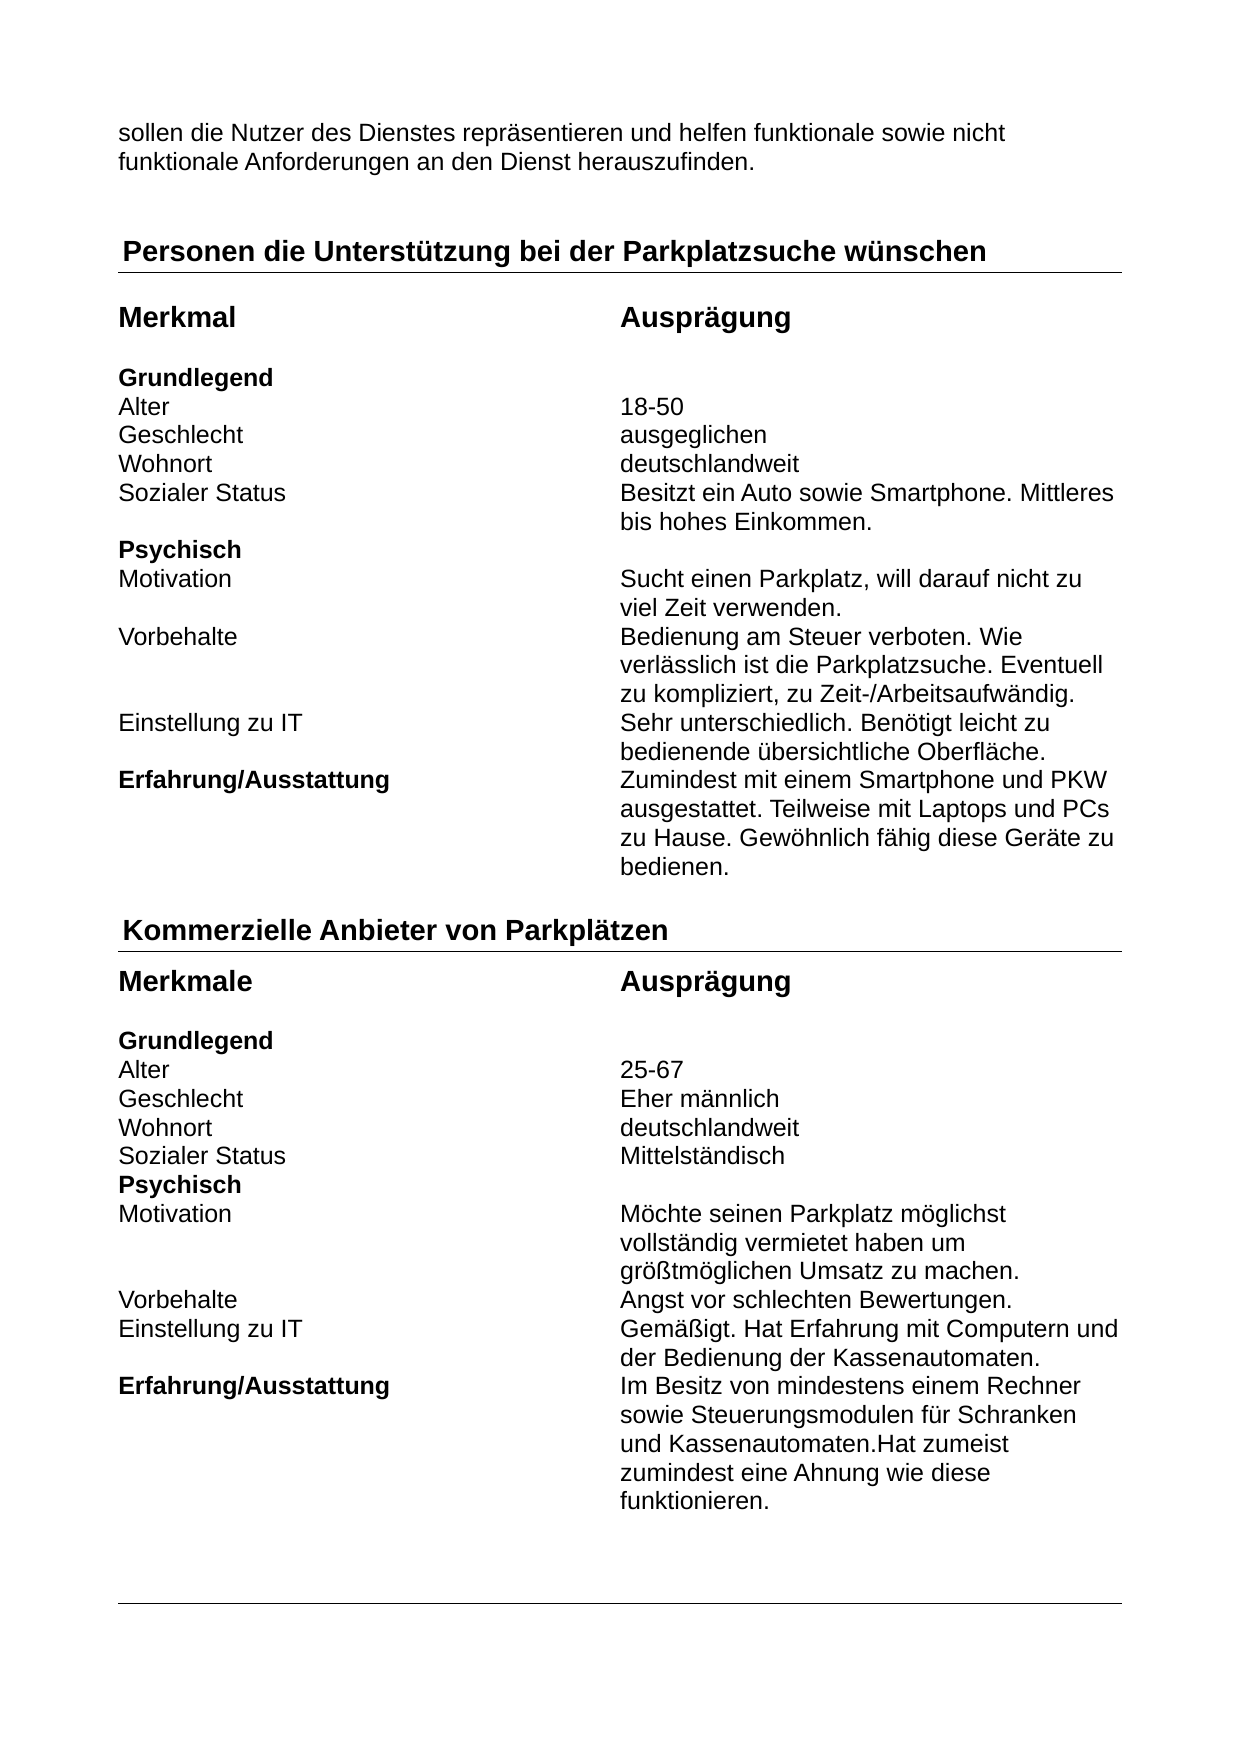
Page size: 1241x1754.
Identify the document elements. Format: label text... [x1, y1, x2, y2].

table_header Merkmale [118, 964, 620, 997]
table_cell [620, 363, 1122, 392]
table_cell [620, 998, 1122, 1026]
table_cell Geschlecht [118, 420, 620, 449]
table_cell Wohnort [118, 449, 620, 478]
table_cell Motivation [118, 564, 620, 622]
table_header Ausprägung [620, 301, 1122, 334]
table_cell Sucht einen Parkplatz, will darauf nicht zu viel Zeit verwenden. [620, 564, 1122, 622]
table_cell Bedienung am Steuer verboten. Wie verlässlich ist die Parkplatzsuche. Eventuell zu kompliziert, zu Zeit-/Arbeitsaufwändig. [620, 622, 1122, 708]
text sollen die Nutzer des Dienstes repräsentieren und helfen funktionale sowie nicht funktionale Anforderungen an den Dienst herauszufinden. [118, 118, 1122, 176]
table_cell Sehr unterschiedlich. Benötigt leicht zu bedienende übersichtliche Oberfläche. [620, 708, 1122, 765]
table_cell Psychisch [118, 535, 620, 564]
table_cell Gemäßigt. Hat Erfahrung mit Computern und der Bedienung der Kassenautomaten. [620, 1314, 1122, 1371]
table_cell Alter [118, 1055, 620, 1084]
table_cell Einstellung zu IT [118, 1314, 620, 1371]
table_cell [620, 334, 1122, 363]
table_cell Einstellung zu IT [118, 708, 620, 765]
table_cell 18-50 [620, 392, 1122, 420]
table_cell Möchte seinen Parkplatz möglichst vollständig vermietet haben um größtmöglichen Umsatz zu machen. [620, 1199, 1122, 1285]
table_cell Zumindest mit einem Smartphone und PKW ausgestattet. Teilweise mit Laptops und PCs zu Hause. Gewöhnlich fähig diese Geräte zu bedienen. [620, 765, 1122, 880]
table_cell Grundlegend [118, 363, 620, 392]
table_cell Besitzt ein Auto sowie Smartphone. Mittleres bis hohes Einkommen. [620, 478, 1122, 535]
table_cell Sozialer Status [118, 1141, 620, 1170]
table_cell Wohnort [118, 1113, 620, 1141]
table_cell deutschlandweit [620, 1113, 1122, 1141]
table_cell Angst vor schlechten Bewertungen. [620, 1285, 1122, 1314]
table_cell [620, 1026, 1122, 1055]
table_cell Grundlegend [118, 1026, 620, 1055]
table_header Ausprägung [620, 964, 1122, 997]
table_cell [118, 334, 620, 363]
table_cell 25-67 [620, 1055, 1122, 1084]
table_cell Alter [118, 392, 620, 420]
table_cell Sozialer Status [118, 478, 620, 535]
table_cell Vorbehalte [118, 622, 620, 708]
table_cell Eher männlich [620, 1084, 1122, 1112]
table_cell Geschlecht [118, 1084, 620, 1112]
table_cell Motivation [118, 1199, 620, 1285]
table_cell Mittelständisch [620, 1141, 1122, 1170]
table_cell [118, 998, 620, 1026]
table_header Merkmal [118, 301, 620, 334]
text Kommerzielle Anbieter von Parkplätzen [118, 909, 1122, 951]
table_cell deutschlandweit [620, 449, 1122, 478]
table_cell ausgeglichen [620, 420, 1122, 449]
text Personen die Unterstützung bei der Parkplatzsuche wünschen [118, 229, 1122, 272]
table_cell Im Besitz von mindestens einem Rechner sowie Steuerungsmodulen für Schranken und Kassenautomaten.Hat zumeist zumindest eine Ahnung wie diese funktionieren. [620, 1371, 1122, 1515]
table_cell Psychisch [118, 1170, 620, 1199]
table_cell [620, 535, 1122, 564]
table_cell [620, 1170, 1122, 1199]
table_cell Vorbehalte [118, 1285, 620, 1314]
table_cell Erfahrung/Ausstattung [118, 765, 620, 880]
table_cell Erfahrung/Ausstattung [118, 1371, 620, 1515]
